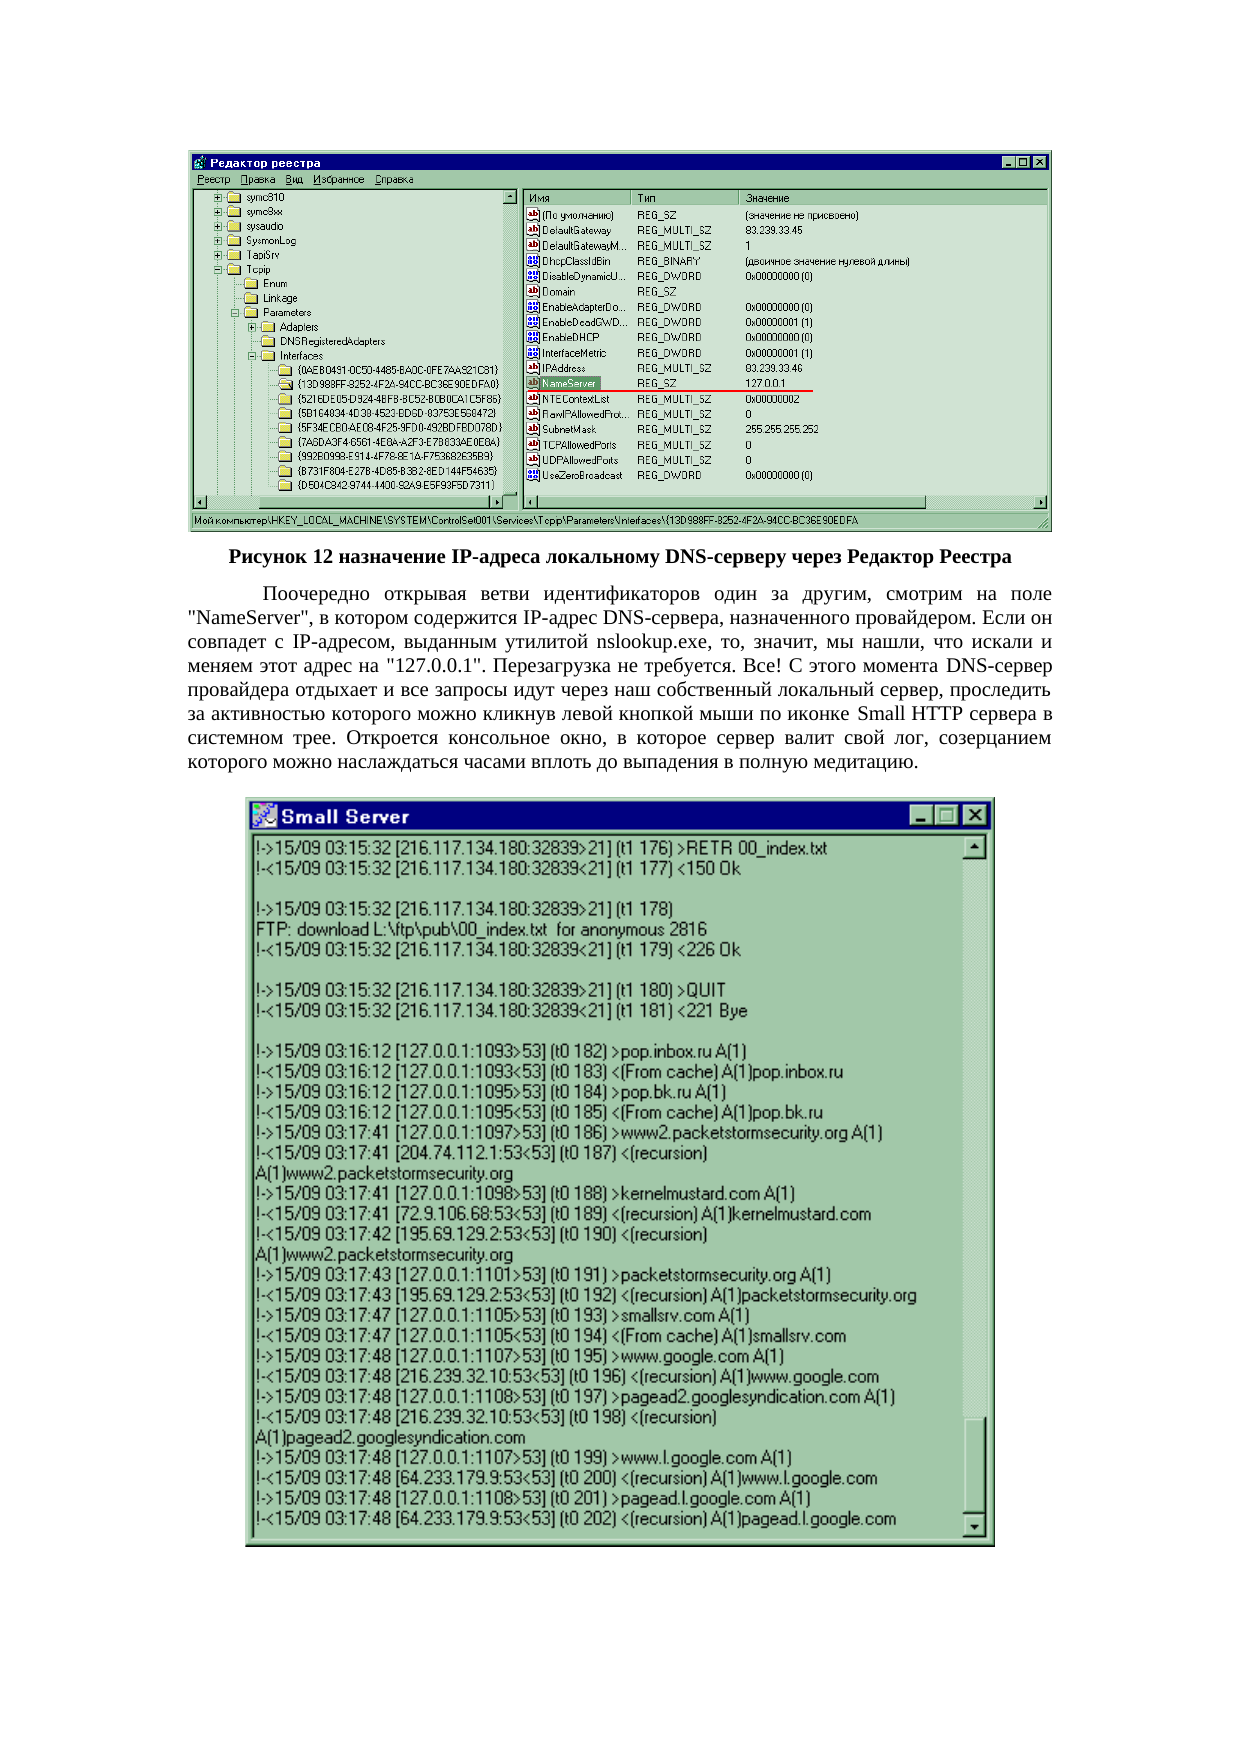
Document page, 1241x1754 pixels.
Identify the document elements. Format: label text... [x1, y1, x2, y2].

picture [188, 150, 1052, 532]
text Рисунок 12 назначение IP-адреса локальному DNS-серверу через Редактор Реестра [187, 544, 1053, 568]
picture [245, 797, 995, 1547]
text Поочередно открывая ветви идентификаторов один за другим, смотрим на поле "NameServer", в котором содержится IP-адрес DNS-сервера, назначенного провайдером. Если он совпадет с IP-адресом, выданным утилитой nslookup.exe, то, значит, мы нашли, что искали и меняем этот адрес на "127.0.0.1". Перезагрузка не требуется. Все! С этого момента DNS-сервер провайдера отдыхает и все запросы идут через наш собственный локальный сервер, проследить за активностью которого можно кликнув левой кнопкой мыши по иконке Small HTTP сервера в системном трее. Откроется консольное окно, в которое сервер валит свой лог, созерцанием которого можно наслаждаться часами вплоть до выпадения в полную медитацию. [187, 581, 1053, 773]
